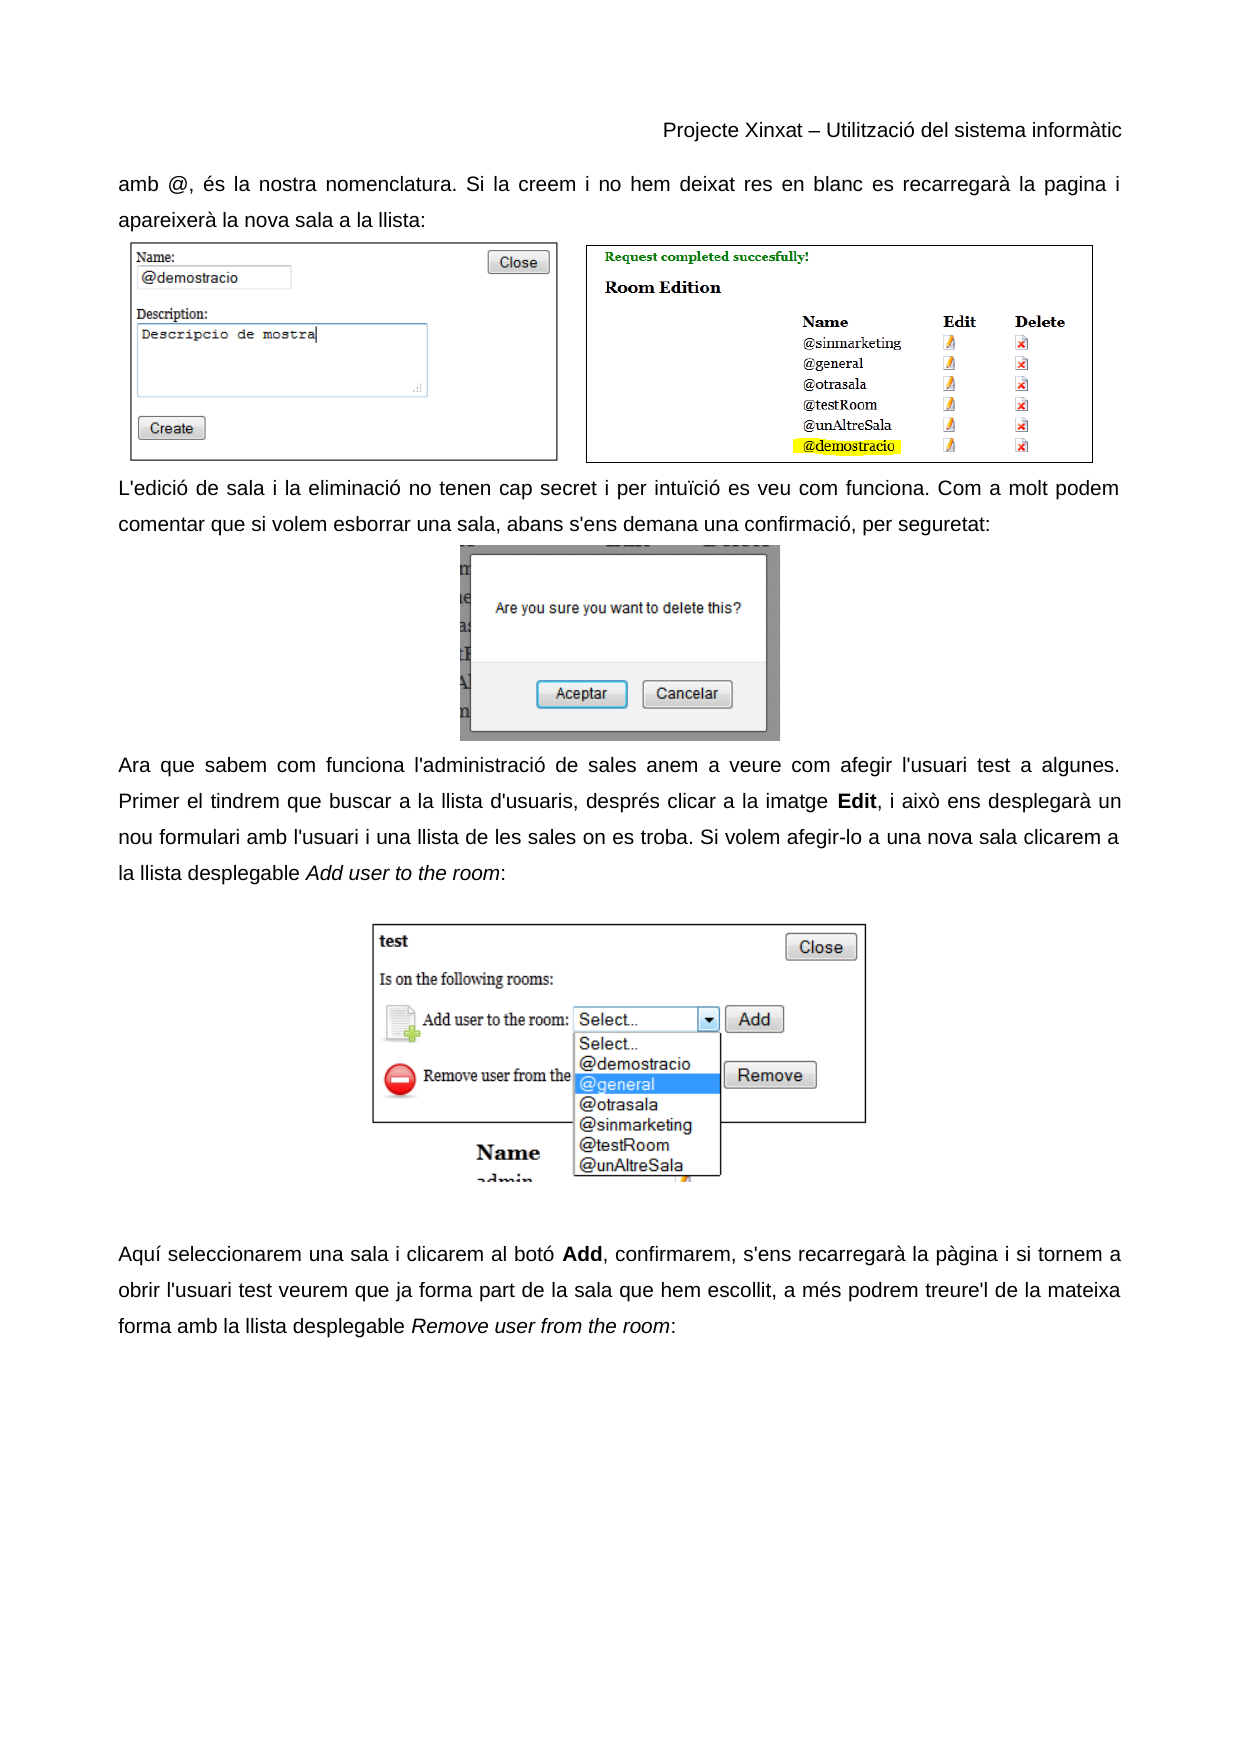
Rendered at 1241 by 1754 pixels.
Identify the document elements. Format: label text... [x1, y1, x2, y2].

text amb @, és la nostra nomenclatura. Si la creem i no hem deixat res en blanc es recarregarà la pagina i apareixerà la nova sala a la llista: [118, 172, 1122, 231]
text Aquí seleccionarem una sala i clicarem al botó Add, confirmarem, s'ens recarregarà la pàgina i si tornem a obrir l'usuari test veurem que ja forma part de la sala que hem escollit, a més podrem treure'l de la mateixa forma amb la llista desplegable Remove user from the room: [118, 1242, 1122, 1338]
picture [588, 248, 1090, 460]
picture [460, 545, 780, 741]
picture [125, 238, 564, 464]
text L'edició de sala i la eliminació no tenen cap secret i per intuïció es veu com funciona. Com a molt podem comentar que si volem esborrar una sala, abans s'ens demana una confirmació, per seguretat: [118, 256, 1122, 536]
text Ara que sabem com funciona l'administració de sales anem a veure com afegir l'usuari test a algunes. Primer el tindrem que buscar a la llista d'usuaris, després clicar a la imatge Edit, i això ens desplegarà un nou formulari amb l'usuari i una llista de les sales on es troba. Si volem afegir-lo a una nova sala clicarem a la llista desplegable Add user to the room: [118, 560, 1122, 884]
